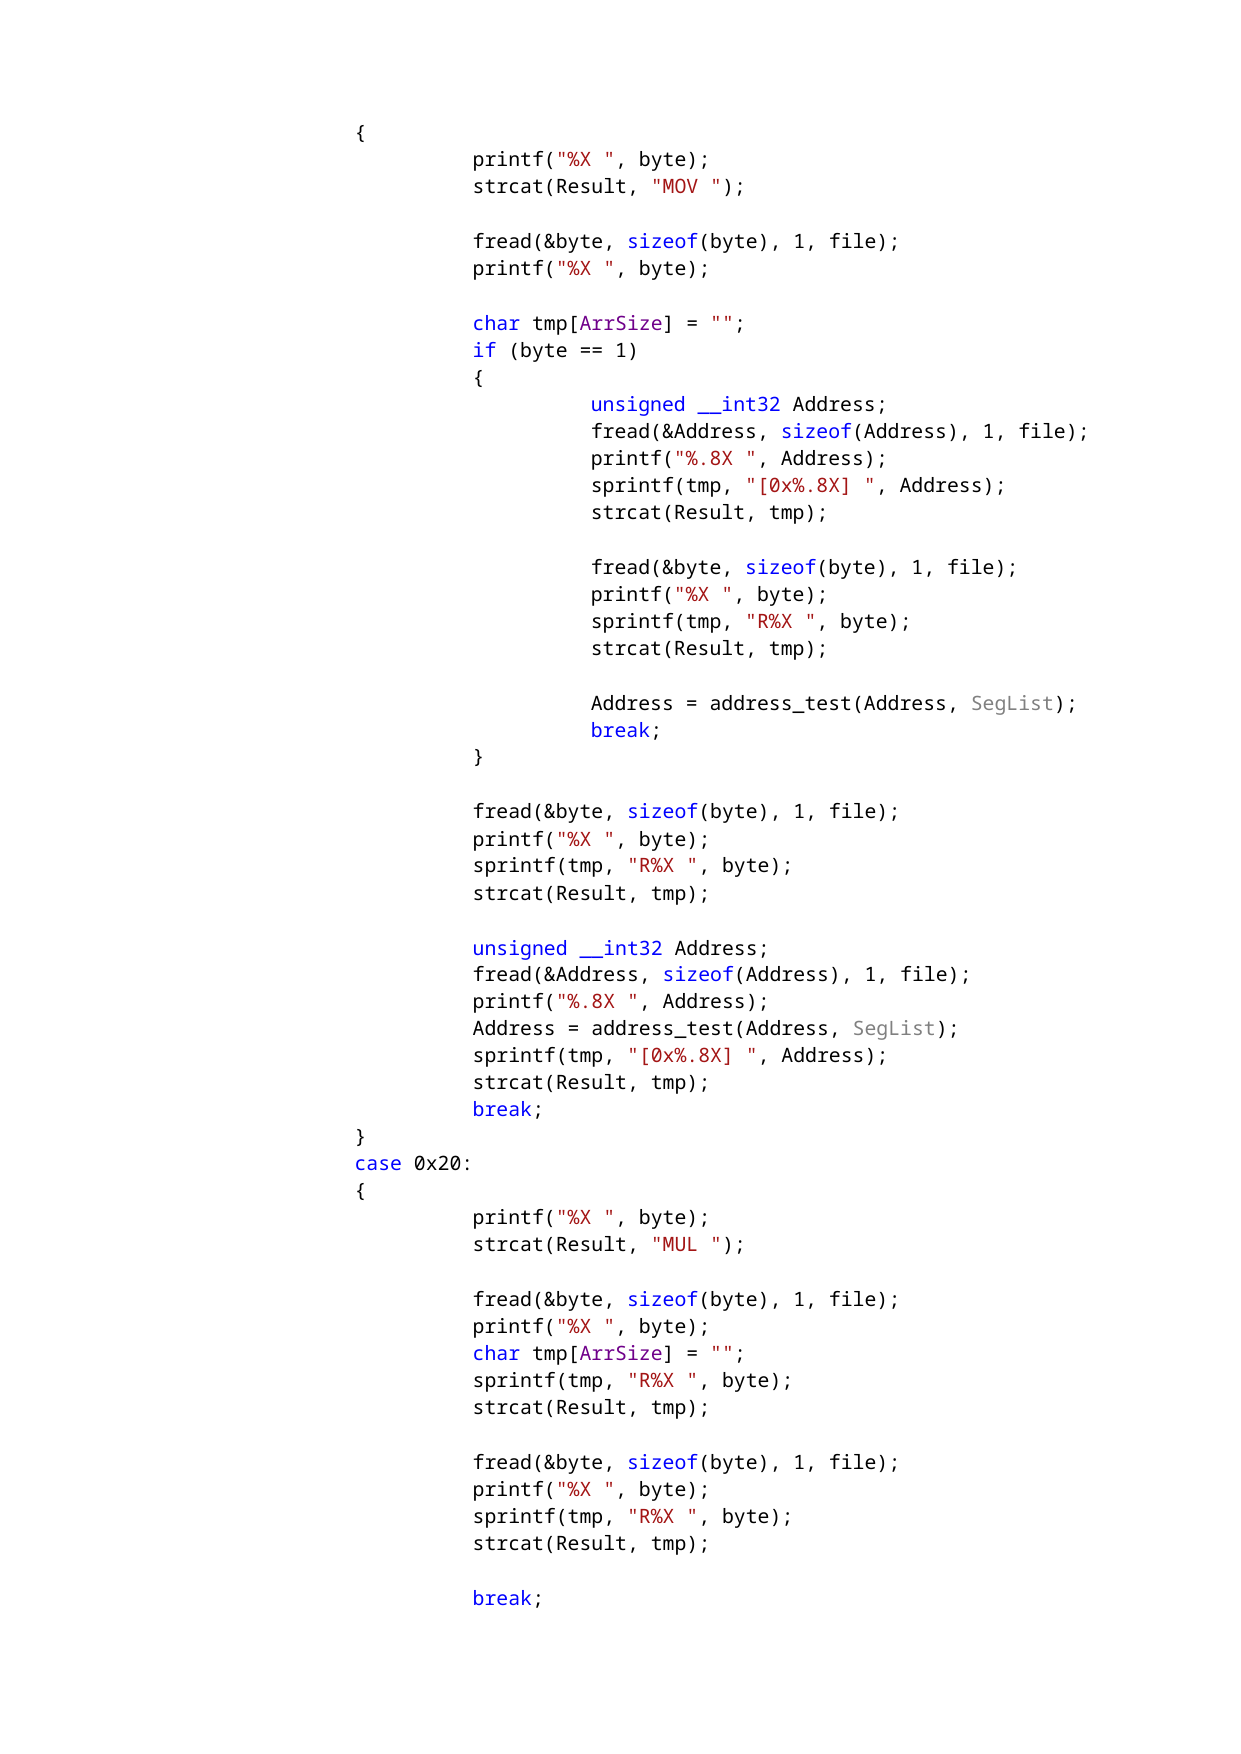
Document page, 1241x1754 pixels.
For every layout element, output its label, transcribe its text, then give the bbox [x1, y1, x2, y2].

text printf("%X ", byte); [118, 580, 1122, 607]
text printf("%X ", byte); [118, 1475, 1122, 1502]
text sprintf(tmp, "[0x%.8X] ", Address); [118, 471, 1122, 498]
text { [118, 1177, 1122, 1203]
text Address = address_test(Address, SegList); [118, 689, 1122, 716]
text strcat(Result, tmp); [118, 1393, 1122, 1420]
text printf("%X ", byte); [118, 1312, 1122, 1339]
text strcat(Result, tmp); [118, 1529, 1122, 1556]
text char tmp[ArrSize] = ""; [118, 1339, 1122, 1366]
text char tmp[ArrSize] = ""; [118, 309, 1122, 336]
text fread(&byte, sizeof(byte), 1, file); [118, 798, 1122, 825]
text fread(&Address, sizeof(Address), 1, file); [118, 961, 1122, 988]
text { [118, 118, 1122, 145]
text Address = address_test(Address, SegList); [118, 1015, 1122, 1042]
text } [118, 743, 1122, 770]
text { [118, 363, 1122, 390]
text printf("%X ", byte); [118, 145, 1122, 172]
text strcat(Result, tmp); [118, 498, 1122, 525]
text sprintf(tmp, "R%X ", byte); [118, 607, 1122, 634]
text printf("%X ", byte); [118, 1203, 1122, 1231]
text break; [118, 1584, 1122, 1611]
text printf("%X ", byte); [118, 825, 1122, 852]
text unsigned __int32 Address; [118, 390, 1122, 417]
text printf("%X ", byte); [118, 254, 1122, 281]
text printf("%.8X ", Address); [118, 988, 1122, 1015]
text strcat(Result, "MOV "); [118, 172, 1122, 199]
text case 0x20: [118, 1149, 1122, 1177]
text } [118, 1123, 1122, 1149]
text sprintf(tmp, "[0x%.8X] ", Address); [118, 1042, 1122, 1069]
text break; [118, 1096, 1122, 1123]
text fread(&byte, sizeof(byte), 1, file); [118, 1448, 1122, 1475]
text fread(&byte, sizeof(byte), 1, file); [118, 227, 1122, 254]
text if (byte == 1) [118, 336, 1122, 363]
text unsigned __int32 Address; [118, 934, 1122, 961]
text strcat(Result, tmp); [118, 879, 1122, 906]
text fread(&byte, sizeof(byte), 1, file); [118, 553, 1122, 580]
text strcat(Result, "MUL "); [118, 1231, 1122, 1257]
text fread(&Address, sizeof(Address), 1, file); [118, 417, 1122, 444]
text strcat(Result, tmp); [118, 634, 1122, 661]
text fread(&byte, sizeof(byte), 1, file); [118, 1286, 1122, 1312]
text strcat(Result, tmp); [118, 1069, 1122, 1096]
text break; [118, 716, 1122, 743]
text sprintf(tmp, "R%X ", byte); [118, 852, 1122, 879]
text sprintf(tmp, "R%X ", byte); [118, 1366, 1122, 1393]
text sprintf(tmp, "R%X ", byte); [118, 1502, 1122, 1529]
text printf("%.8X ", Address); [118, 444, 1122, 471]
